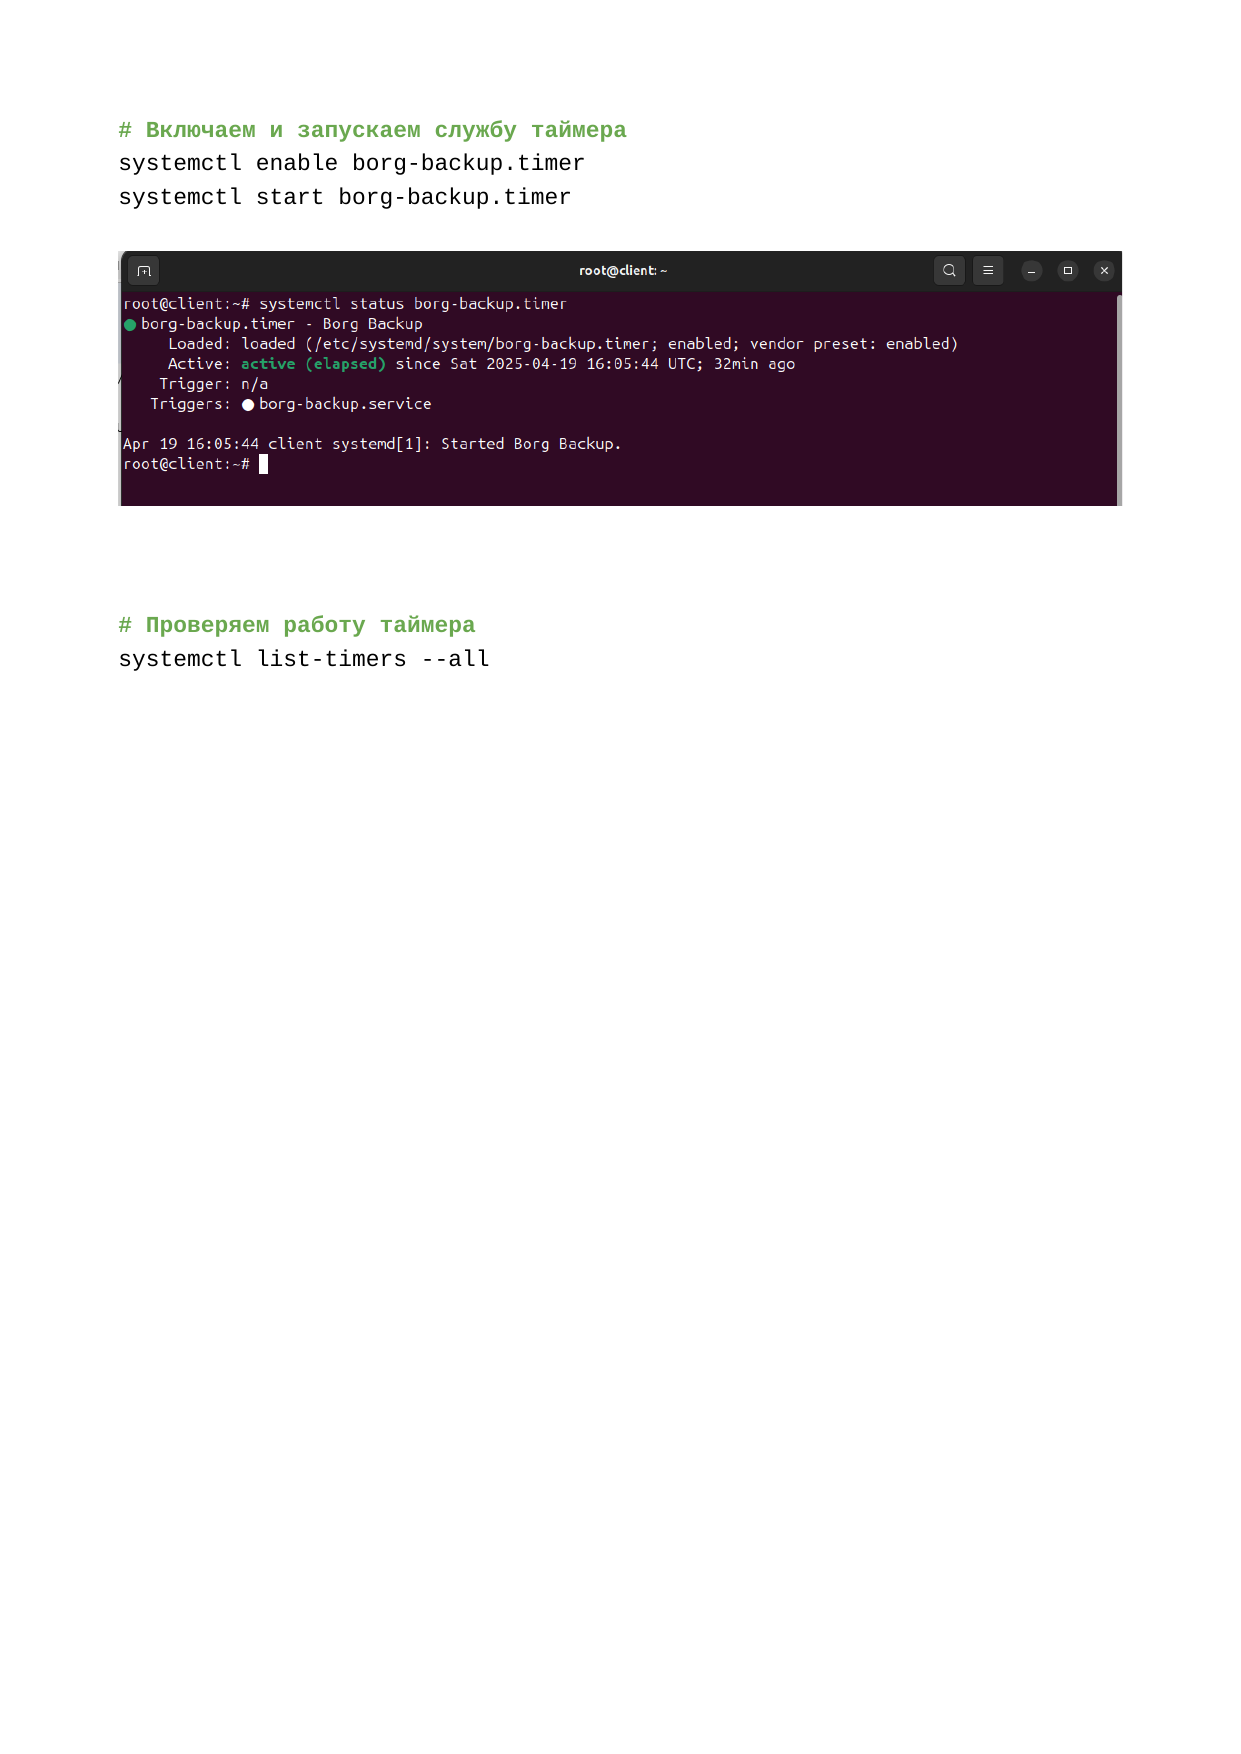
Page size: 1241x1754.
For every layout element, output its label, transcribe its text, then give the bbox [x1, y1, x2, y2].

text # Включаем и запускаем службу таймера [118, 118, 1122, 144]
text systemctl enable borg-backup.timer [118, 152, 1122, 177]
text systemctl list-timers --all [118, 647, 1122, 673]
text systemctl start borg-backup.timer [118, 185, 1122, 211]
text # Проверяем работу таймера [118, 614, 1122, 640]
picture [118, 251, 1123, 506]
